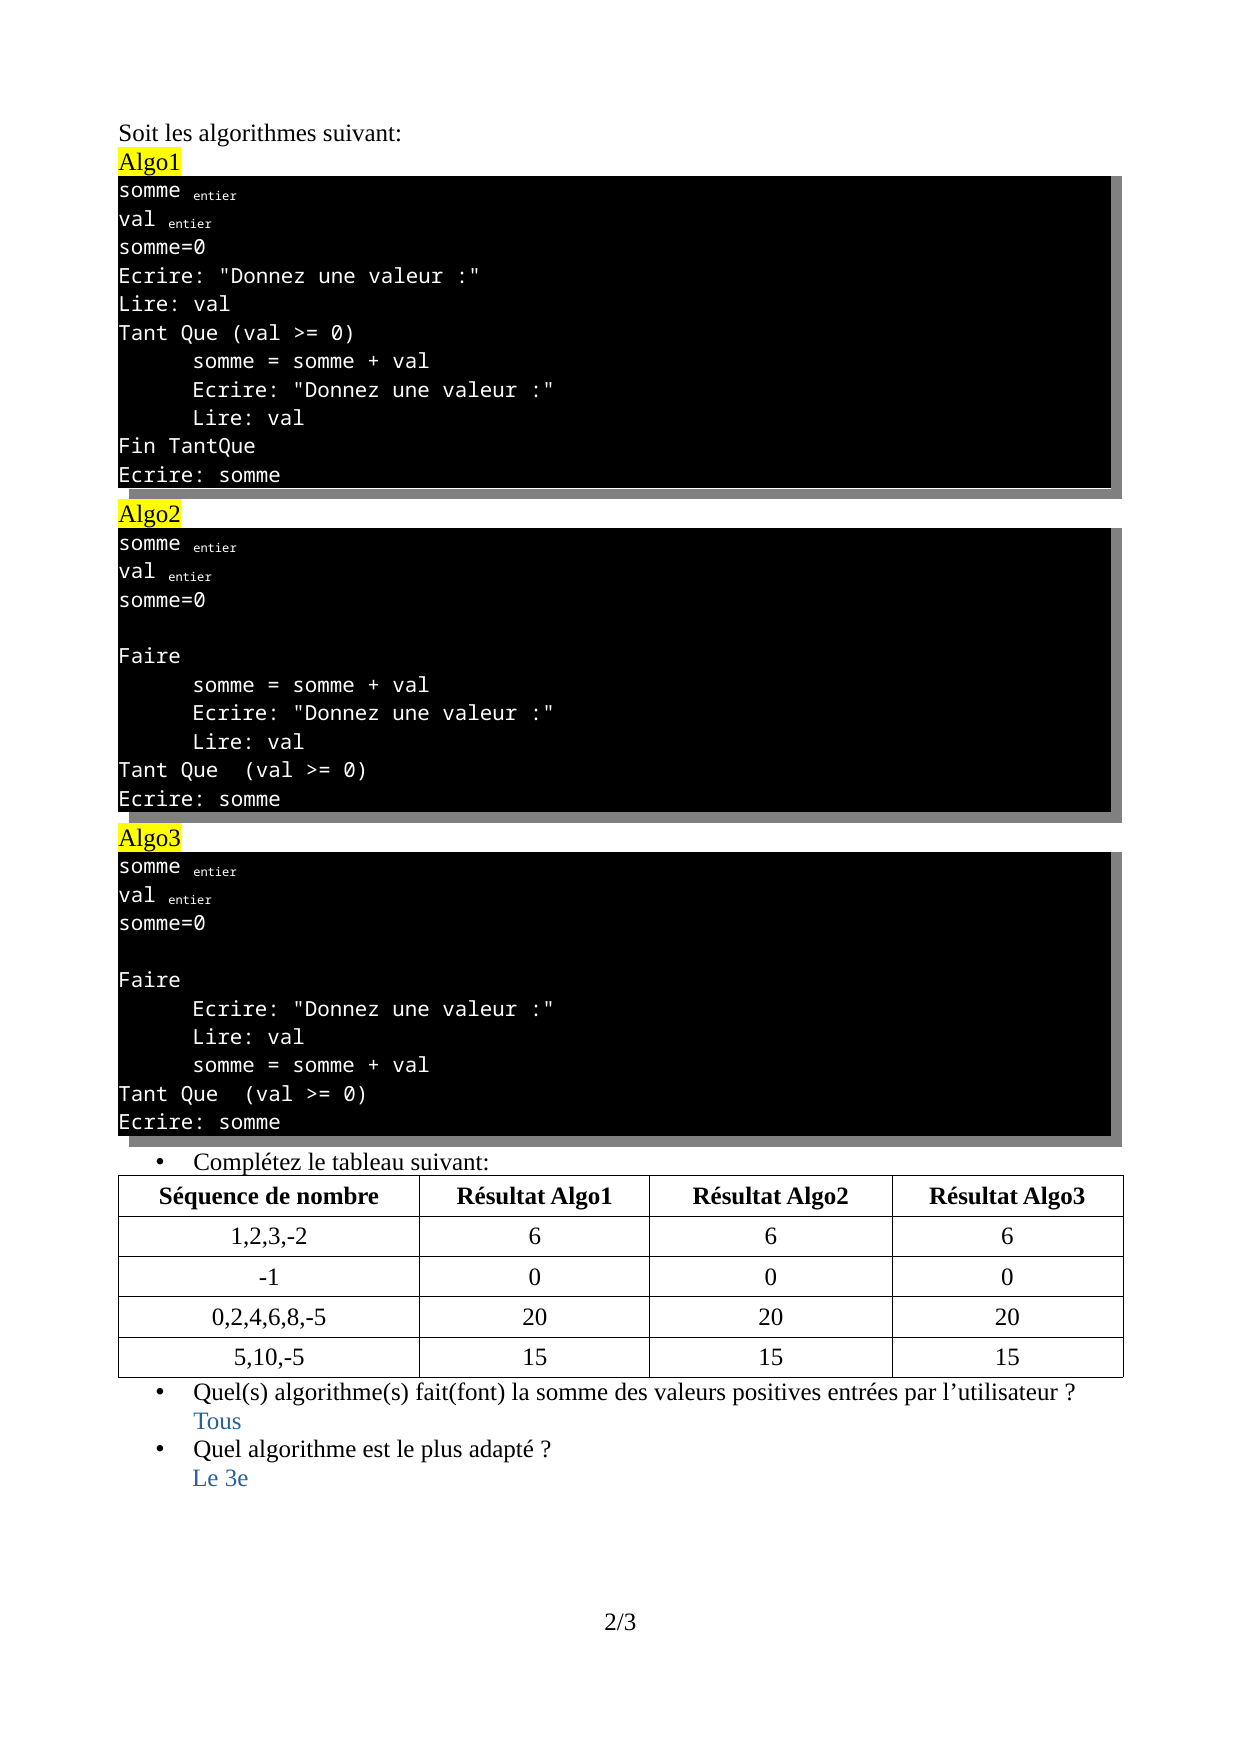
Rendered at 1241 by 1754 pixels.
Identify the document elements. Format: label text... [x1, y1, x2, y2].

table_cell 20 [420, 1297, 649, 1337]
text Algo1 [118, 147, 1122, 176]
text Ecrire: "Donnez une valeur :" [118, 375, 1111, 403]
table_cell 6 [650, 1217, 892, 1256]
text Tant Que (val >= 0) [118, 318, 1111, 346]
table_cell 6 [420, 1217, 649, 1256]
text somme = somme + val [118, 670, 1111, 698]
table_header Résultat Algo1 [420, 1176, 649, 1216]
list Complétez le tableau suivant: [156, 1147, 1122, 1175]
text somme=0 [118, 585, 1111, 613]
table_cell 15 [420, 1338, 649, 1377]
text val entier [118, 880, 1111, 908]
list Quel algorithme est le plus adapté ? [156, 1434, 1122, 1463]
table_header Résultat Algo2 [650, 1176, 892, 1216]
table_cell 1,2,3,-2 [119, 1217, 419, 1256]
table_cell -1 [119, 1257, 419, 1296]
text Lire: val [118, 1022, 1111, 1051]
text somme entier [118, 176, 1111, 204]
text Tant Que (val >= 0) [118, 755, 1111, 784]
text Faire [118, 965, 1111, 994]
table_cell 15 [650, 1338, 892, 1377]
text Ecrire: "Donnez une valeur :" [118, 261, 1111, 289]
text Le 3e [118, 1463, 1122, 1492]
text Faire [118, 642, 1111, 670]
table_cell 20 [650, 1297, 892, 1337]
table_header Résultat Algo3 [893, 1176, 1123, 1216]
text somme = somme + val [118, 1051, 1111, 1079]
table_cell 6 [893, 1217, 1123, 1256]
text Soit les algorithmes suivant: [118, 118, 1122, 147]
text Lire: val [118, 289, 1111, 318]
text Algo3 [118, 823, 1122, 852]
table_cell 5,10,-5 [119, 1338, 419, 1377]
text Algo2 [118, 499, 1122, 528]
text somme=0 [118, 232, 1111, 261]
text Lire: val [118, 727, 1111, 755]
text Ecrire: somme [118, 460, 1111, 488]
text somme entier [118, 528, 1111, 556]
text Tant Que (val >= 0) [118, 1079, 1111, 1107]
table_cell 20 [893, 1297, 1123, 1337]
table_cell 0,2,4,6,8,-5 [119, 1297, 419, 1337]
table_header Séquence de nombre [119, 1176, 419, 1216]
text Ecrire: "Donnez une valeur :" [118, 698, 1111, 727]
table_cell 0 [893, 1257, 1123, 1296]
text Ecrire: "Donnez une valeur :" [118, 994, 1111, 1022]
list Quel(s) algorithme(s) fait(font) la somme des valeurs positives entrées par l’utilisateur ? [156, 1378, 1122, 1406]
text Ecrire: somme [118, 784, 1111, 812]
text somme = somme + val [118, 346, 1111, 375]
table_cell 15 [893, 1338, 1123, 1377]
list Tous [156, 1406, 1122, 1434]
text Ecrire: somme [118, 1107, 1111, 1136]
text Lire: val [118, 403, 1111, 432]
table_cell 0 [420, 1257, 649, 1296]
text somme entier [118, 852, 1111, 880]
table_cell 0 [650, 1257, 892, 1296]
text val entier [118, 204, 1111, 232]
text somme=0 [118, 908, 1111, 937]
text val entier [118, 556, 1111, 585]
text Fin TantQue [118, 432, 1111, 460]
